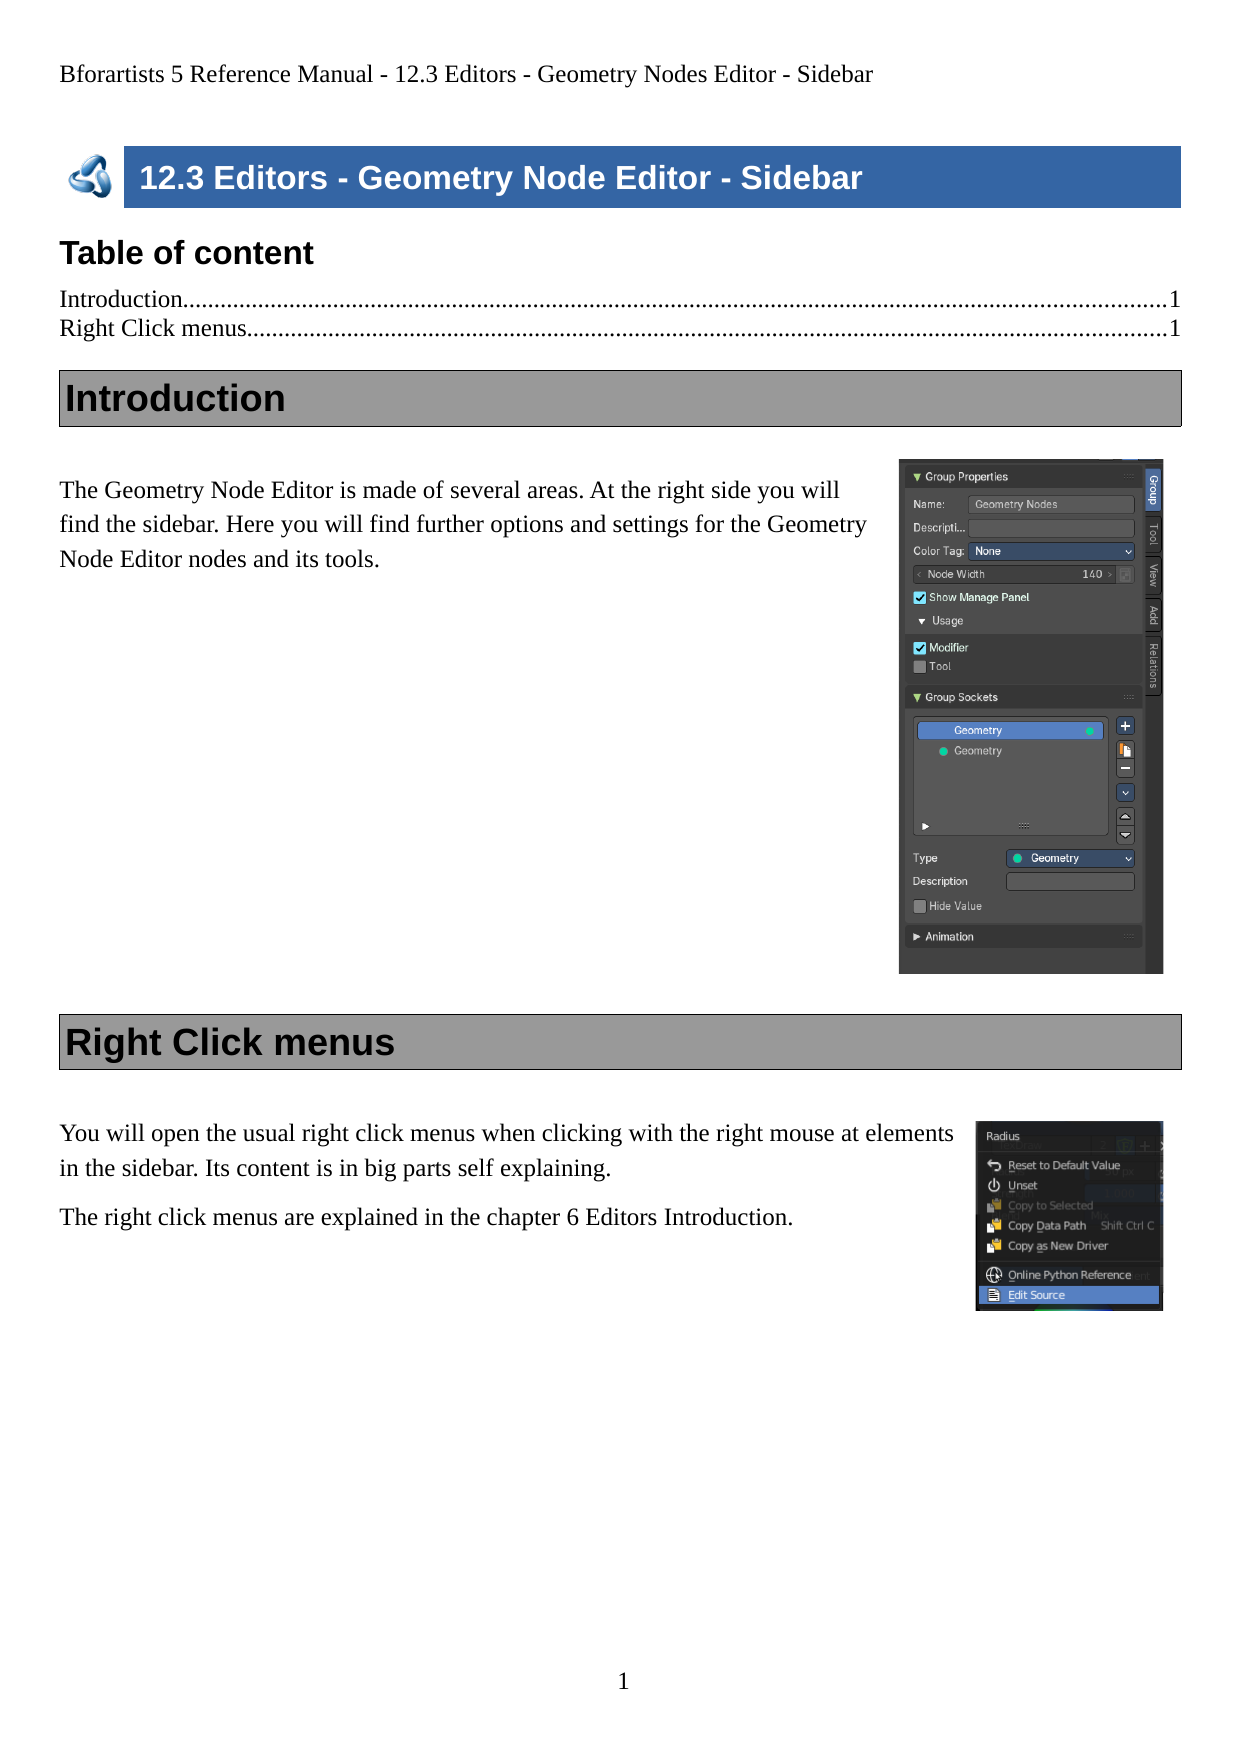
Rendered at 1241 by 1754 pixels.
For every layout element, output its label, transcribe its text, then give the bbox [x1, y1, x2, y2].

subtitle Table of content [59, 233, 1181, 272]
text Introduction 1 [59, 284, 1181, 313]
text The right click menus are explained in the chapter 6 Editors Introduction. [59, 1202, 975, 1231]
table_header 12.3 Editors - Geometry Node Editor - Sidebar [124, 146, 1181, 208]
table_header Introduction [60, 371, 1181, 426]
picture [65, 152, 114, 201]
text You will open the usual right click menus when clicking with the right mouse at elements in the sidebar. Its content is in big parts self explaining. [59, 1118, 1181, 1182]
text Right Click menus 1 [59, 313, 1181, 342]
picture [898, 459, 1164, 974]
table_header [59, 146, 124, 208]
table_header Right Click menus [60, 1015, 1181, 1069]
text The Geometry Node Editor is made of several areas. At the right side you will find the sidebar. Here you will find further options and settings for the Geometry Node Editor nodes and its tools. [59, 475, 898, 572]
picture [975, 1121, 1164, 1311]
